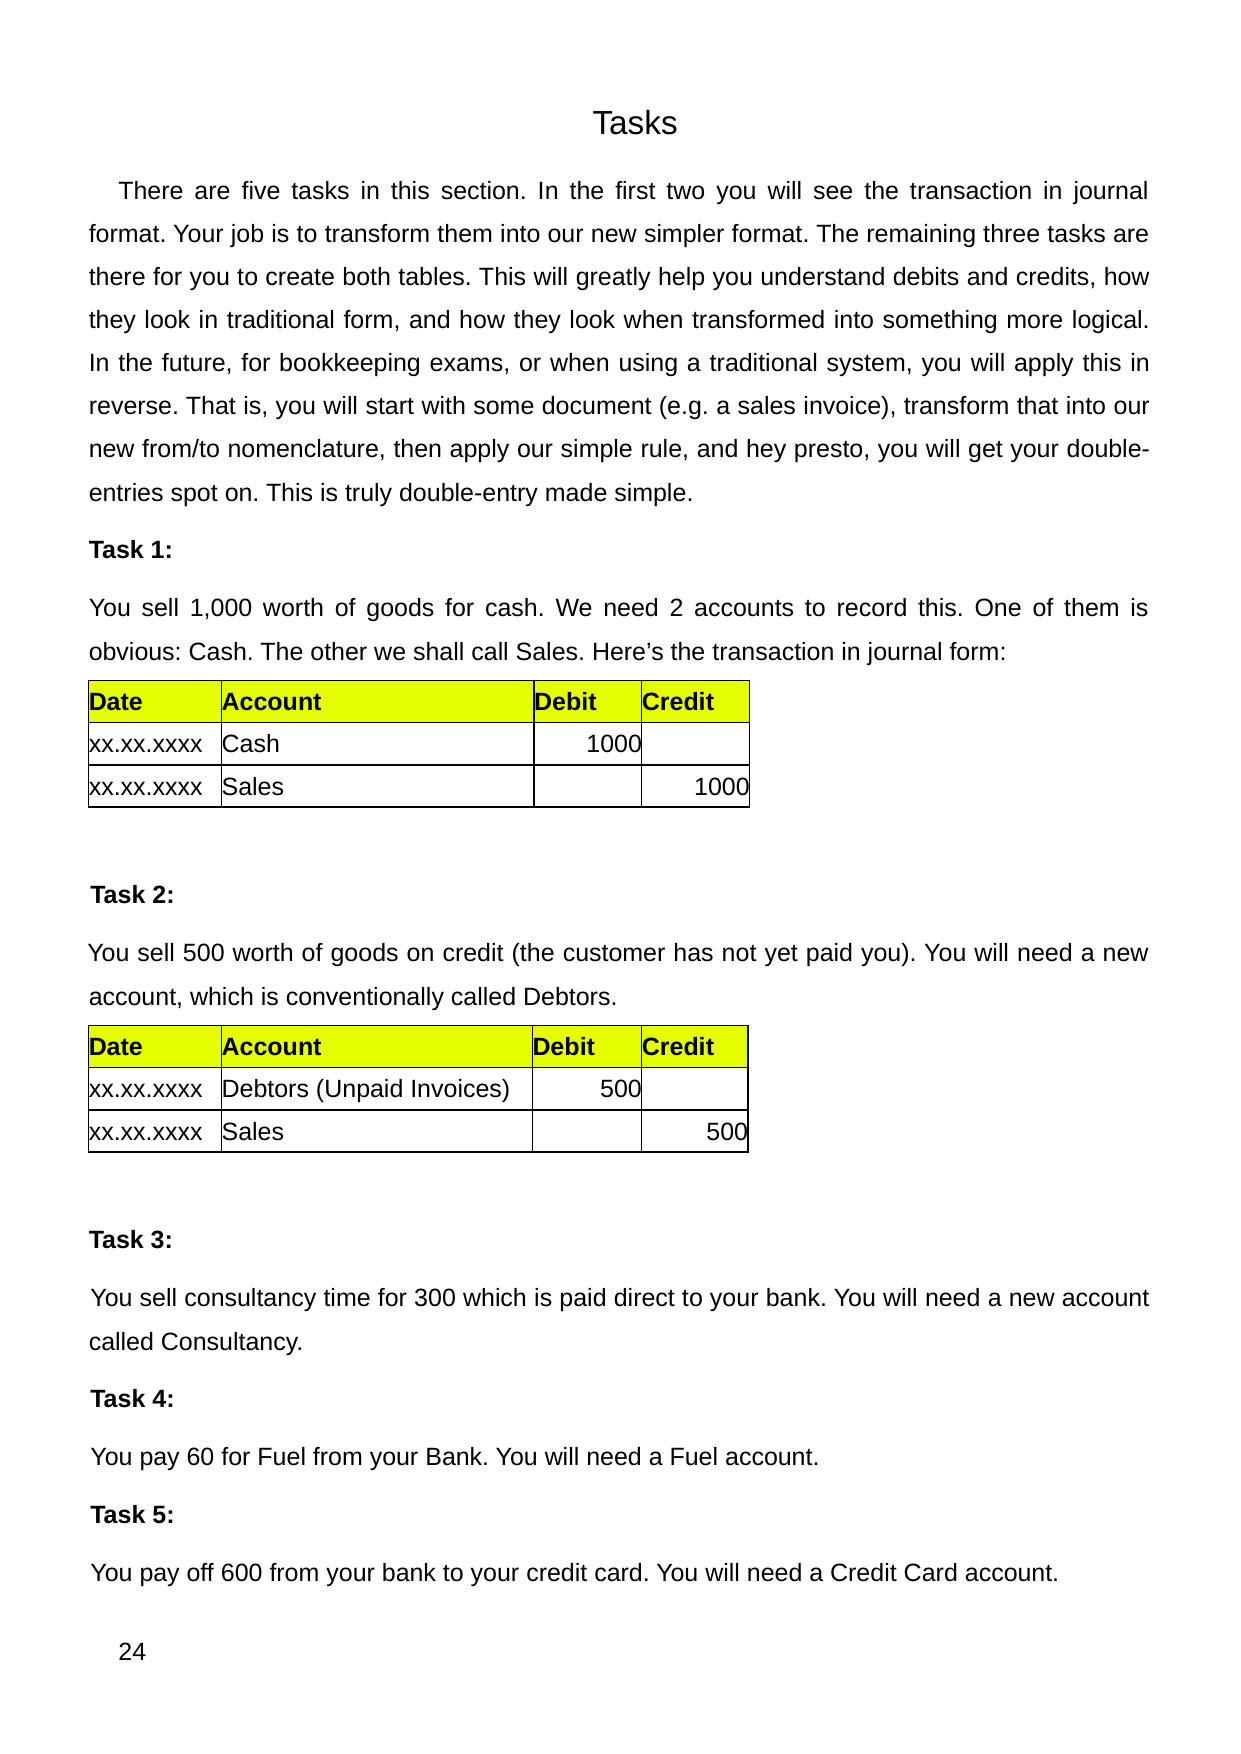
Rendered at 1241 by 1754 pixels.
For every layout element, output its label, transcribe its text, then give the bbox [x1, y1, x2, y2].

text You sell 1,000 worth of goods for cash. We need 2 accounts to record this. One of them is obvious: Cash. The other we shall call Sales. Here’s the transaction in journal form: [88, 593, 1152, 665]
table_cell [535, 766, 641, 806]
text There are five tasks in this section. In the first two you will see the transaction in journal format. Your job is to transform them into our new simpler format. The remaining three tasks are there for you to create both tables. This will greatly help you understand debits and credits, how they look in traditional form, and how they look when transformed into something more logical. In the future, for bookkeeping exams, or when using a traditional system, you will apply this in reverse. That is, you will start with some document (e.g. a sales invoice), transform that into our new from/to nomenclature, then apply our simple rule, and hey presto, you will get your double-entries spot on. This is truly double-entry made simple. [88, 176, 1152, 506]
table_cell Cash [222, 723, 533, 764]
table_header Date [89, 1026, 221, 1067]
table_header Account [222, 1026, 532, 1067]
table_header Date [89, 681, 221, 722]
table_cell [533, 1111, 641, 1151]
table_cell Sales [222, 766, 533, 806]
table_cell [642, 723, 749, 764]
text You pay 60 for Fuel from your Bank. You will need a Fuel account. [88, 1442, 1152, 1471]
table_cell xx.xx.xxxx [89, 1111, 221, 1151]
text You pay off 600 from your bank to your credit card. You will need a Credit Card account. [88, 1558, 1152, 1587]
text Task 3: [88, 1226, 1152, 1254]
text Task 2: [88, 881, 1152, 909]
table_header Account [222, 681, 533, 722]
table_cell Debtors (Unpaid Invoices) [222, 1068, 532, 1109]
text Task 4: [88, 1384, 1152, 1413]
table_cell Sales [222, 1111, 532, 1151]
table_header Credit [642, 681, 749, 722]
table_cell [642, 1068, 747, 1109]
text You sell consultancy time for 300 which is paid direct to your bank. You will need a new account called Consultancy. [88, 1283, 1152, 1355]
table_header Debit [535, 681, 641, 722]
table_cell 1000 [642, 766, 749, 806]
table_cell 1000 [535, 723, 641, 764]
text You sell 500 worth of goods on credit (the customer has not yet paid you). You will need a new account, which is conventionally called Debtors. [87, 938, 1152, 1010]
table_cell xx.xx.xxxx [89, 723, 221, 764]
table_cell xx.xx.xxxx [89, 1068, 221, 1109]
text Task 1: [88, 536, 1152, 564]
text Task 5: [88, 1500, 1152, 1529]
table_cell 500 [642, 1111, 747, 1151]
table_header Debit [533, 1026, 641, 1067]
table_header Credit [642, 1026, 747, 1067]
table_cell xx.xx.xxxx [89, 766, 221, 806]
text Tasks [88, 103, 1152, 142]
table_cell 500 [533, 1068, 641, 1109]
